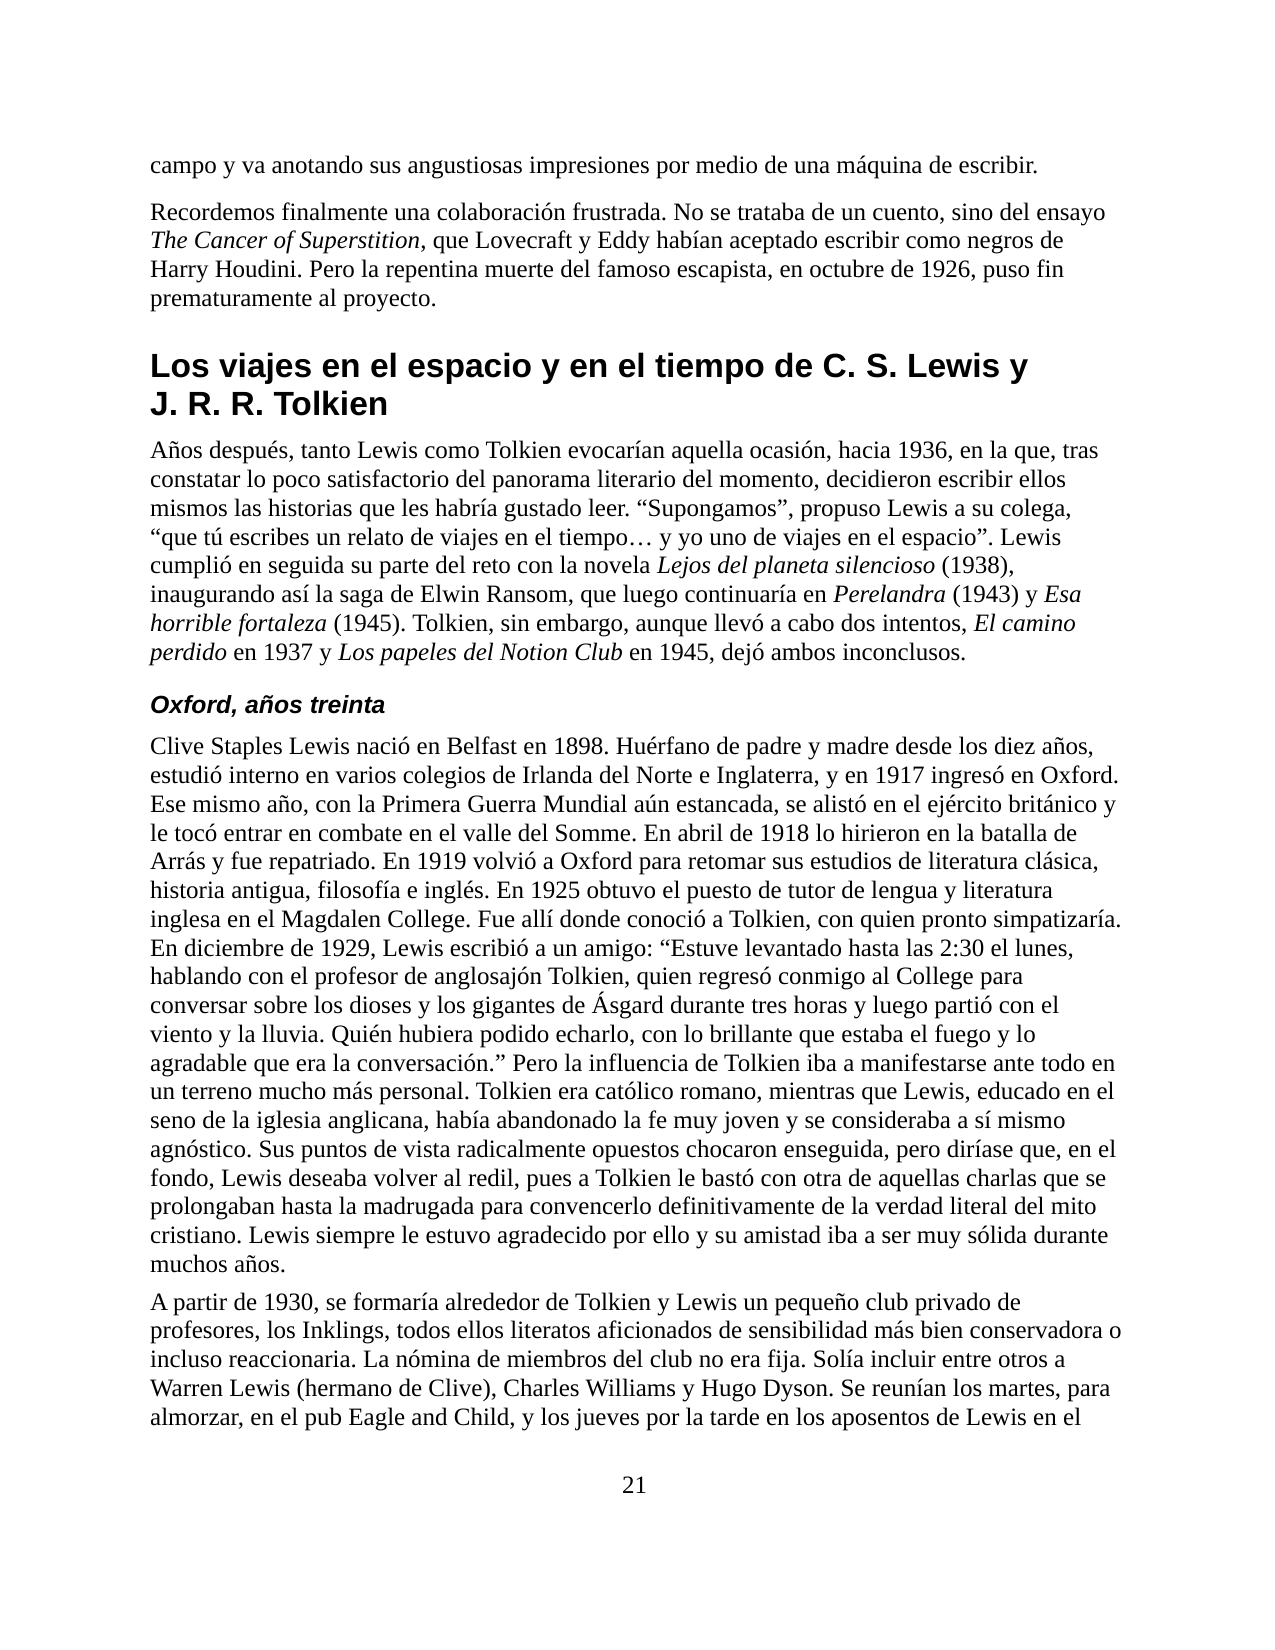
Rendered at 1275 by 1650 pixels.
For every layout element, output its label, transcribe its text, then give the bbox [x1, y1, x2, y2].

text Años después, tanto Lewis como Tolkien evocarían aquella ocasión, hacia 1936, en la que, tras constatar lo poco satisfactorio del panorama literario del momento, decidieron escribir ellos mismos las historias que les habría gustado leer. “Supongamos”, propuso Lewis a su colega, “que tú escribes un relato de viajes en el tiempo… y yo uno de viajes en el espacio”. Lewis cumplió en seguida su parte del reto con la novela Lejos del planeta silencioso (1938), inaugurando así la saga de Elwin Ransom, que luego continuaría en Perelandra (1943) y Esa horrible fortaleza (1945). Tolkien, sin embargo, aunque llevó a cabo dos intentos, El camino perdido en 1937 y Los papeles del Notion Club en 1945, dejó ambos inconclusos. [150, 435, 1125, 665]
text A partir de 1930, se formaría alrededor de Tolkien y Lewis un pequeño club privado de profesores, los Inklings, todos ellos literatos aficionados de sensibilidad más bien conservadora o incluso reaccionaria. La nómina de miembros del club no era fija. Solía incluir entre otros a Warren Lewis (hermano de Clive), Charles Williams y Hugo Dyson. Se reunían los martes, para almorzar, en el pub Eagle and Child, y los jueves por la tarde en los aposentos de Lewis en el [150, 1287, 1125, 1430]
subtitle Los viajes en el espacio y en el tiempo de C. S. Lewis y J. R. R. Tolkien [150, 346, 1125, 423]
text Clive Staples Lewis nació en Belfast en 1898. Huérfano de padre y madre desde los diez años, estudió interno en varios colegios de Irlanda del Norte e Inglaterra, y en 1917 ingresó en Oxford. Ese mismo año, con la Primera Guerra Mundial aún estancada, se alistó en el ejército británico y le tocó entrar en combate en el valle del Somme. En abril de 1918 lo hirieron en la batalla de Arrás y fue repatriado. En 1919 volvió a Oxford para retomar sus estudios de literatura clásica, historia antigua, filosofía e inglés. En 1925 obtuvo el puesto de tutor de lengua y literatura inglesa en el Magdalen College. Fue allí donde conoció a Tolkien, con quien pronto simpatizaría. En diciembre de 1929, Lewis escribió a un amigo: “Estuve levantado hasta las 2:30 el lunes, hablando con el profesor de anglosajón Tolkien, quien regresó conmigo al College para conversar sobre los dioses y los gigantes de Ásgard durante tres horas y luego partió con el viento y la lluvia. Quién hubiera podido echarlo, con lo brillante que estaba el fuego y lo agradable que era la conversación.” Pero la influencia de Tolkien iba a manifestarse ante todo en un terreno mucho más personal. Tolkien era católico romano, mientras que Lewis, educado en el seno de la iglesia anglicana, había abandonado la fe muy joven y se consideraba a sí mismo agnóstico. Sus puntos de vista radicalmente opuestos chocaron enseguida, pero diríase que, en el fondo, Lewis deseaba volver al redil, pues a Tolkien le bastó con otra de aquellas charlas que se prolongaban hasta la madrugada para convencerlo definitivamente de la verdad literal del mito cristiano. Lewis siempre le estuvo agradecido por ello y su amistad iba a ser muy sólida durante muchos años. [150, 731, 1125, 1278]
text campo y va anotando sus angustiosas impresiones por medio de una máquina de escribir. [150, 150, 1125, 179]
subtitle Oxford, años treinta [150, 690, 1125, 719]
text Recordemos finalmente una colaboración frustrada. No se trataba de un cuento, sino del ensayo The Cancer of Superstition, que Lovecraft y Eddy habían aceptado escribir como negros de Harry Houdini. Pero la repentina muerte del famoso escapista, en octubre de 1926, puso fin prematuramente al proyecto. [150, 197, 1125, 312]
